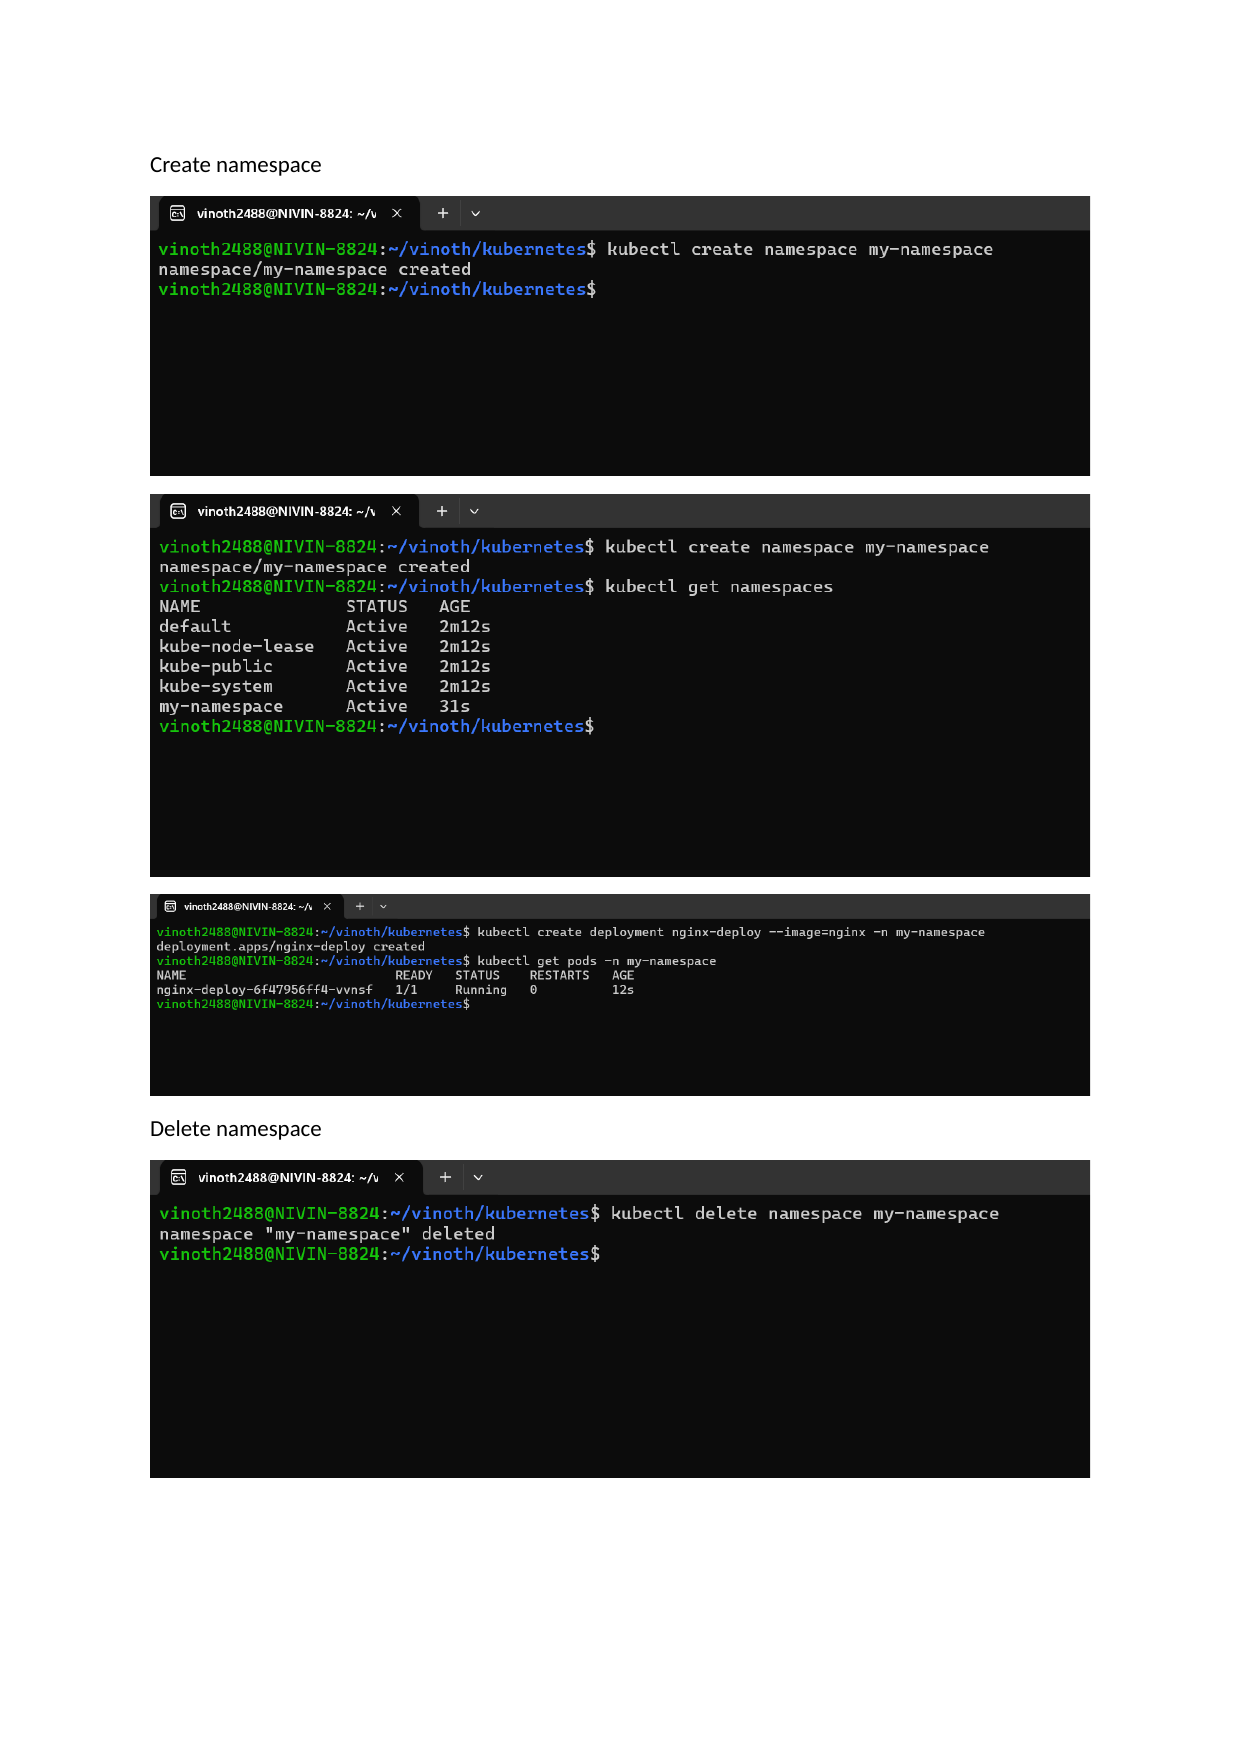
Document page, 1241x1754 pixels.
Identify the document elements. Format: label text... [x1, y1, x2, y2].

text Create namespace [150, 150, 1090, 178]
text Delete namespace [150, 1114, 1090, 1142]
